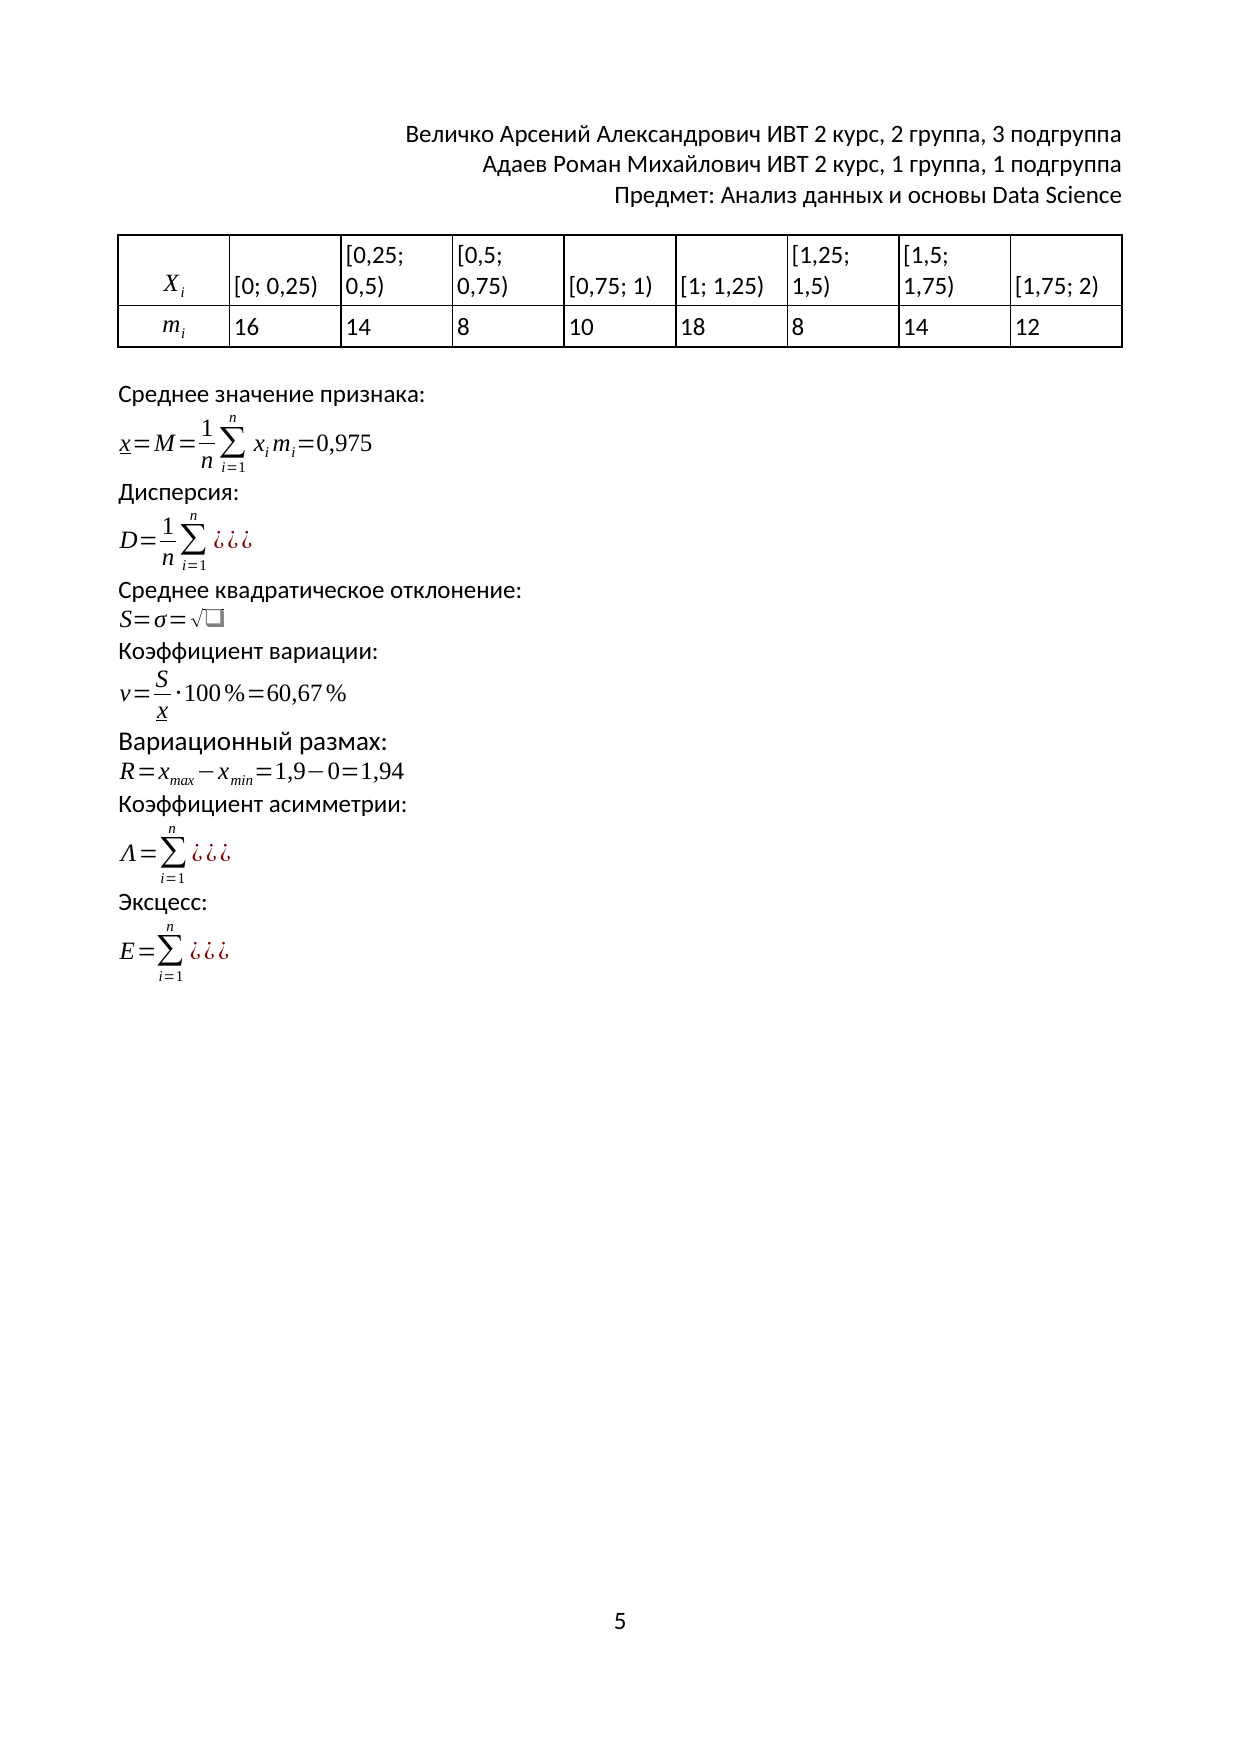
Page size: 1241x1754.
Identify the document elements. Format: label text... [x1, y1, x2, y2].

table_header [1,5; 1,75) [900, 236, 1010, 305]
table_header [119, 236, 229, 305]
table_header [0,25; 0,5) [342, 236, 452, 305]
table_header [0; 0,25) [230, 236, 340, 305]
table_cell [119, 306, 229, 346]
table_header [1,75; 2) [1011, 236, 1121, 305]
text Среднее значение признака: [118, 378, 1122, 409]
table_cell 16 [230, 306, 340, 346]
table_cell 10 [565, 306, 675, 346]
table_cell 18 [677, 306, 787, 346]
table_cell 14 [342, 306, 452, 346]
table_cell 8 [453, 306, 563, 346]
table_header [0,5; 0,75) [453, 236, 563, 305]
text Дисперсия: [118, 476, 1122, 506]
table_cell 12 [1011, 306, 1121, 346]
text Коэффициент вариации: [118, 635, 1122, 665]
table_header [1,25; 1,5) [788, 236, 898, 305]
table_header [0,75; 1) [565, 236, 675, 305]
table_header [1; 1,25) [677, 236, 787, 305]
text Среднее квадратическое отклонение: [118, 574, 1122, 604]
text Вариационный размах: [118, 724, 1122, 757]
text Эксцесс: [118, 886, 1122, 917]
table_cell 8 [788, 306, 898, 346]
text Коэффициент асимметрии: [118, 789, 1122, 819]
table_cell 14 [900, 306, 1010, 346]
